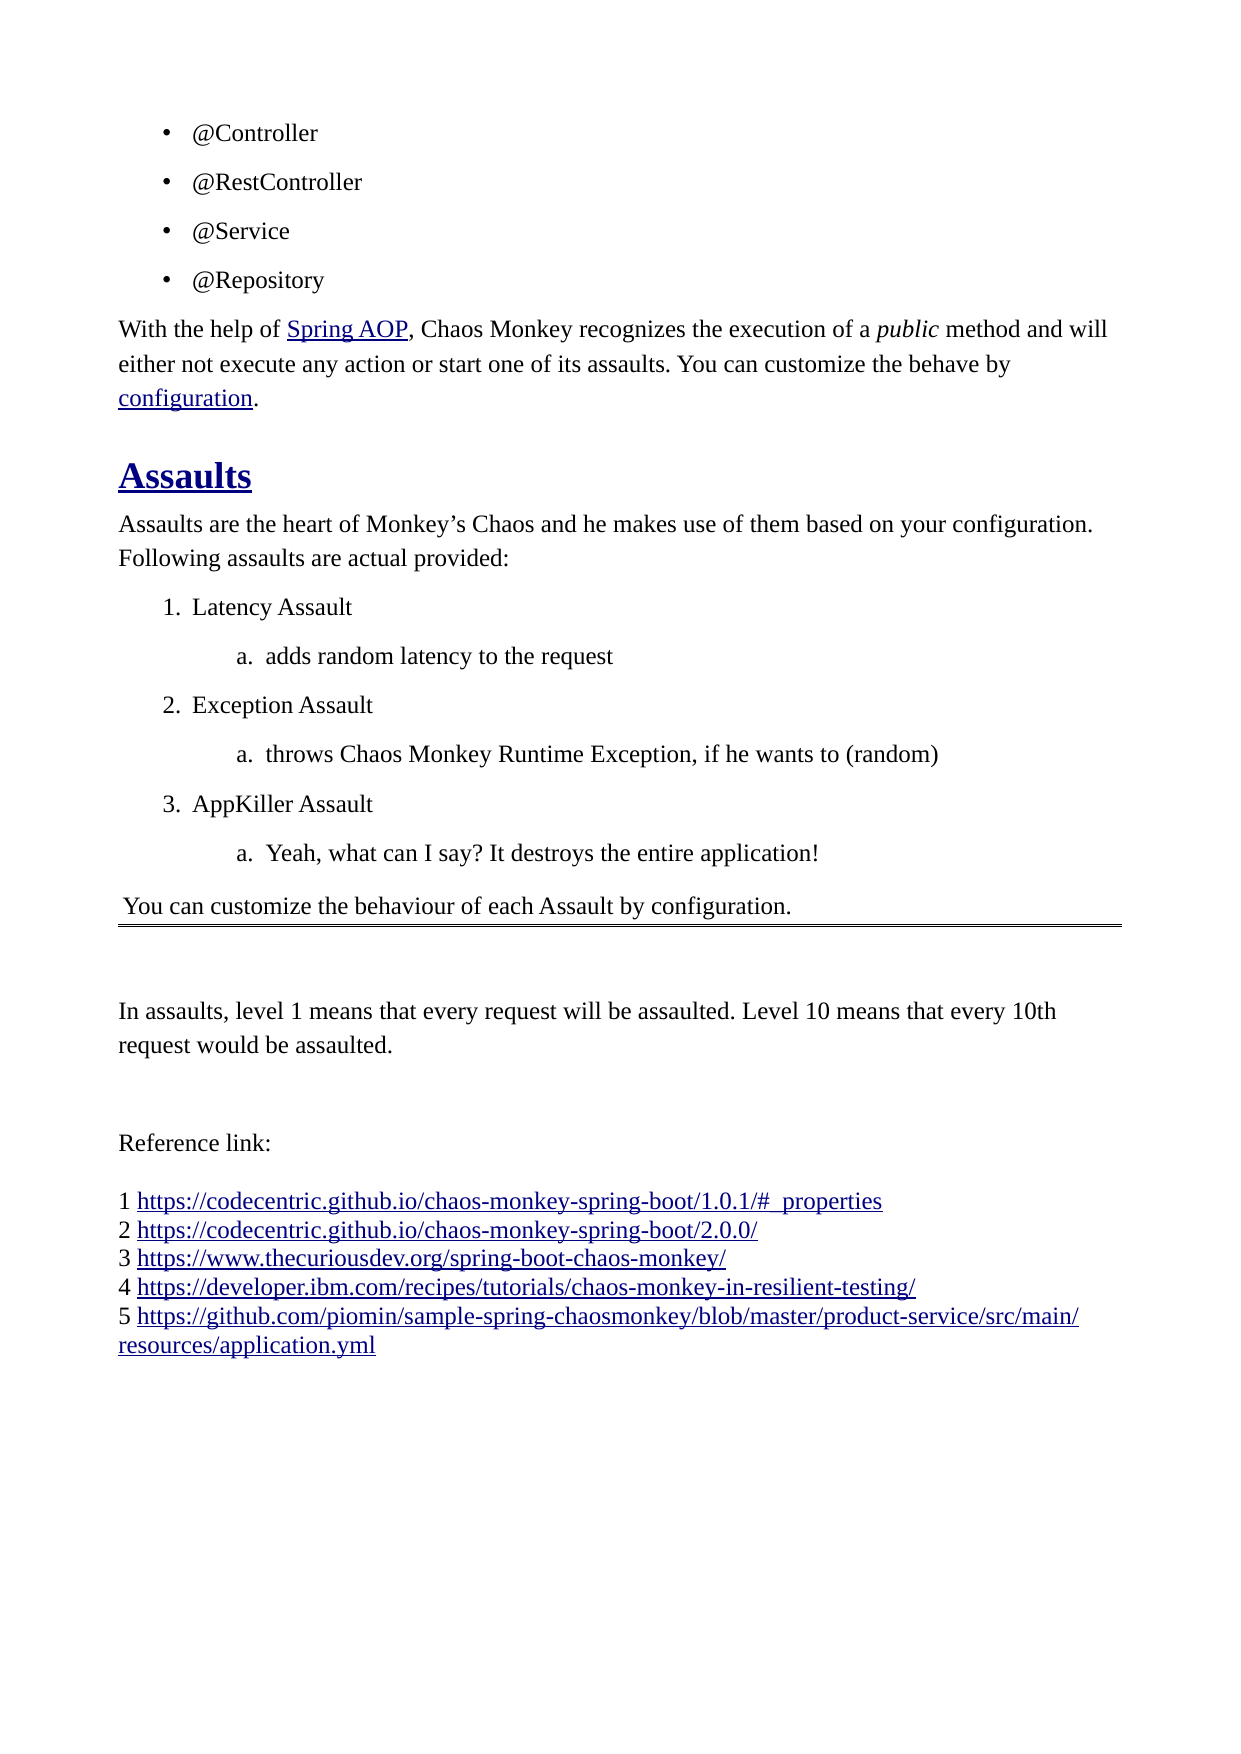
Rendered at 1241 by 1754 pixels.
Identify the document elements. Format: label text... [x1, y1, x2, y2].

subtitle Assaults [118, 453, 1122, 496]
text 5 https://github.com/piomin/sample-spring-chaosmonkey/blob/master/product-service/src/main/resources/application.yml [118, 1301, 1122, 1358]
list Exception Assault [162, 691, 1122, 719]
list adds random latency to the request [236, 641, 1122, 670]
list @Controller [162, 118, 1122, 147]
list throws Chaos Monkey Runtime Exception, if he wants to (random) [236, 739, 1122, 768]
list Latency Assault [162, 592, 1122, 621]
text With the help of Spring AOP, Chaos Monkey recognizes the execution of a public method and will either not execute any action or start one of its assaults. You can customize the behave by configuration. [118, 314, 1122, 412]
list @Repository [162, 265, 1122, 294]
text 4 https://developer.ibm.com/recipes/tutorials/chaos-monkey-in-resilient-testing/ [118, 1272, 1122, 1301]
text In assaults, level 1 means that every request will be assaulted. Level 10 means that every 10th request would be assaulted. [118, 996, 1122, 1059]
list @Service [162, 216, 1122, 245]
text 2 https://codecentric.github.io/chaos-monkey-spring-boot/2.0.0/ [118, 1215, 1122, 1243]
list @RestController [162, 167, 1122, 196]
text Reference link: [118, 1128, 1122, 1157]
text You can customize the behaviour of each Assault by configuration. [118, 887, 1122, 924]
list AppKiller Assault [162, 789, 1122, 817]
text 3 https://www.thecuriousdev.org/spring-boot-chaos-monkey/ [118, 1243, 1122, 1272]
list Yeah, what can I say? It destroys the entire application! [236, 838, 1122, 866]
text Assaults are the heart of Monkey’s Chaos and he makes use of them based on your configuration. Following assaults are actual provided: [118, 509, 1122, 572]
text 1 https://codecentric.github.io/chaos-monkey-spring-boot/1.0.1/#_properties [118, 1186, 1122, 1215]
